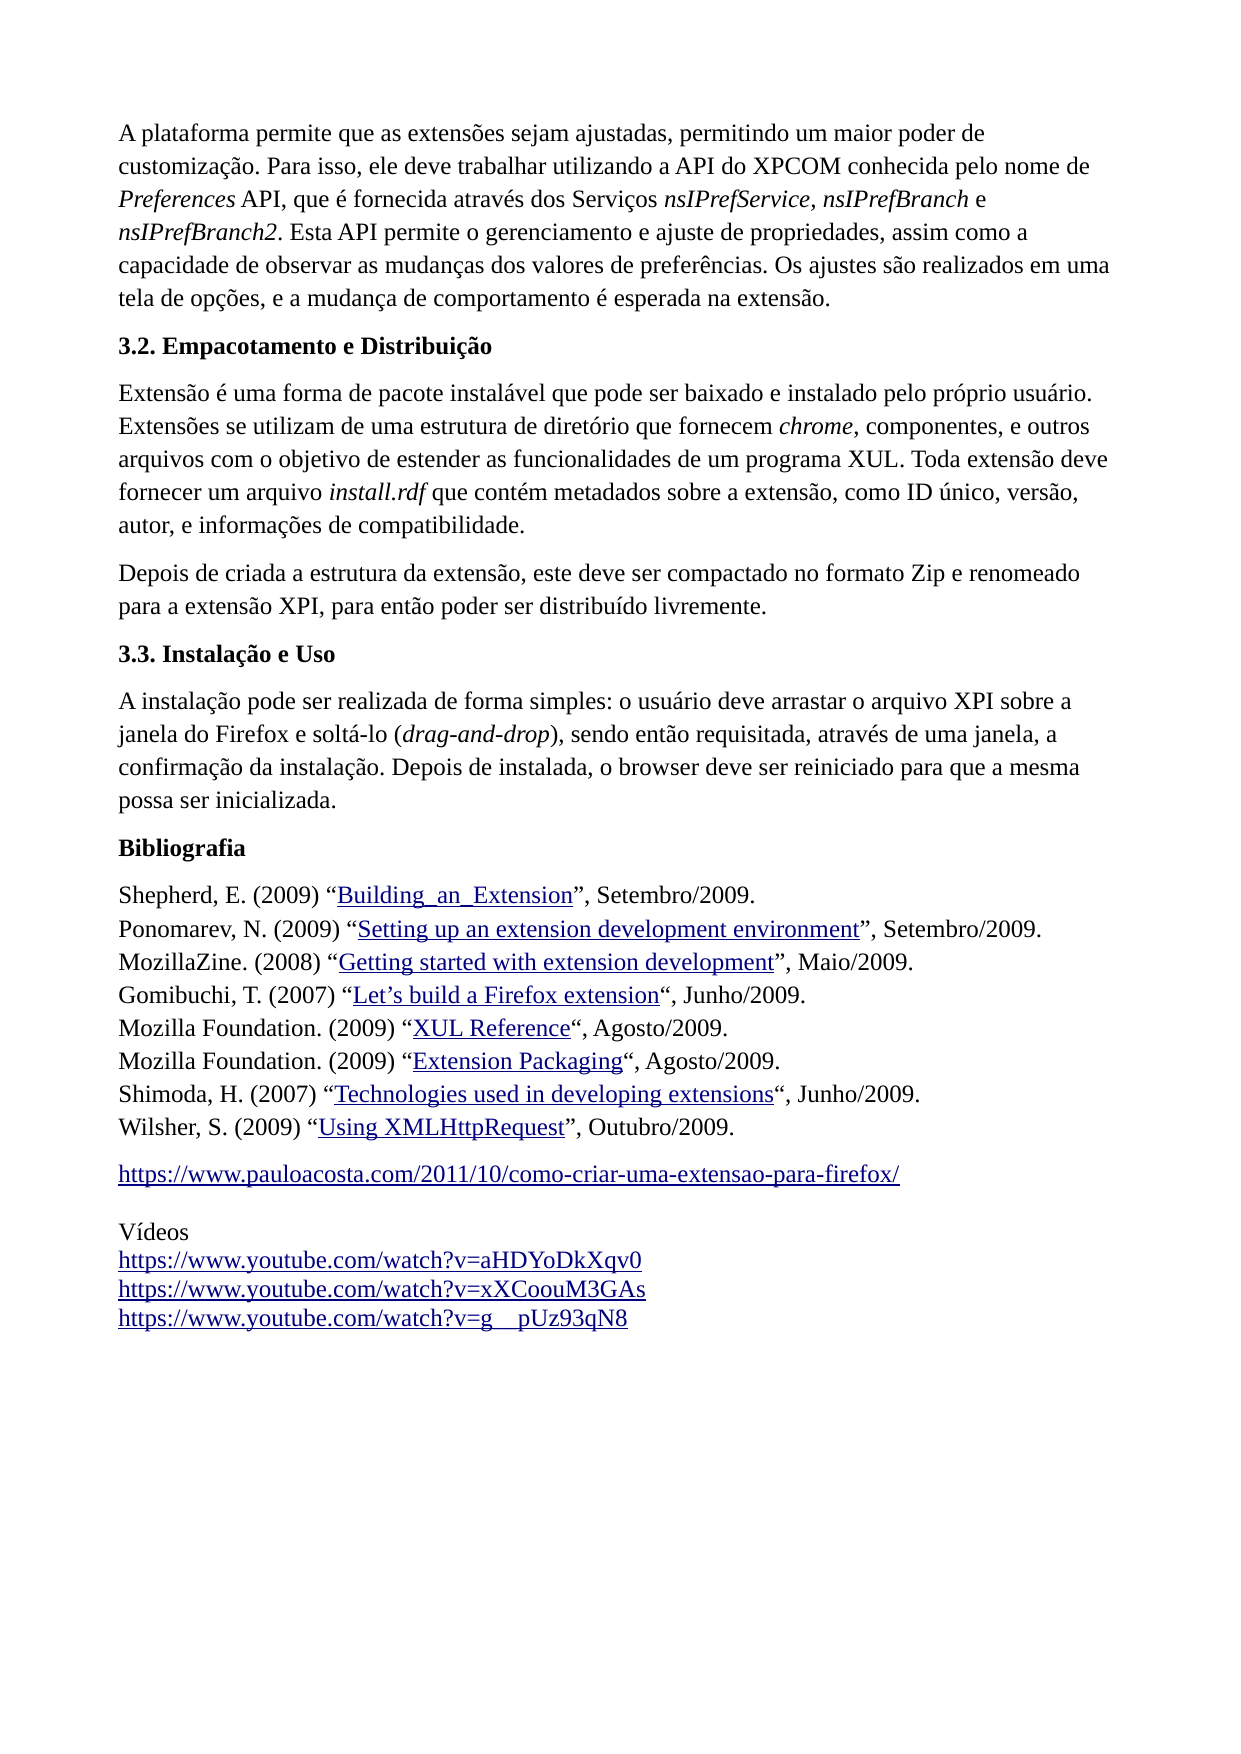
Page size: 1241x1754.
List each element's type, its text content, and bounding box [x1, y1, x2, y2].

text https://www.youtube.com/watch?v=aHDYoDkXqv0 [118, 1246, 1122, 1274]
text https://www.youtube.com/watch?v=g__pUz93qN8 [118, 1303, 1122, 1332]
text A instalação pode ser realizada de forma simples: o usuário deve arrastar o arquivo XPI sobre a janela do Firefox e soltá-lo (drag-and-drop), sendo então requisitada, através de uma janela, a confirmação da instalação. Depois de instalada, o browser deve ser reiniciado para que a mesma possa ser inicializada. [118, 686, 1122, 814]
text A plataforma permite que as extensões sejam ajustadas, permitindo um maior poder de customização. Para isso, ele deve trabalhar utilizando a API do XPCOM conhecida pelo nome de Preferences API, que é fornecida através dos Serviços nsIPrefService, nsIPrefBranch e nsIPrefBranch2. Esta API permite o gerenciamento e ajuste de propriedades, assim como a capacidade de observar as mudanças dos valores de preferências. Os ajustes são realizados em uma tela de opções, e a mudança de comportamento é esperada na extensão. [118, 118, 1122, 312]
text Bibliografia [118, 833, 1122, 862]
text https://www.pauloacosta.com/2011/10/como-criar-uma-extensao-para-firefox/ [118, 1159, 1122, 1188]
text Depois de criada a estrutura da extensão, este deve ser compactado no formato Zip e renomeado para a extensão XPI, para então poder ser distribuído livremente. [118, 558, 1122, 620]
text 3.2. Empacotamento e Distribuição [118, 331, 1122, 359]
text Extensão é uma forma de pacote instalável que pode ser baixado e instalado pelo próprio usuário. Extensões se utilizam de uma estrutura de diretório que fornecem chrome, componentes, e outros arquivos com o objetivo de estender as funcionalidades de um programa XUL. Toda extensão deve fornecer um arquivo install.rdf que contém metadados sobre a extensão, como ID único, versão, autor, e informações de compatibilidade. [118, 378, 1122, 539]
text Shepherd, E. (2009) “Building_an_Extension”, Setembro/2009. Ponomarev, N. (2009) “Setting up an extension development environment”, Setembro/2009. MozillaZine. (2008) “Getting started with extension development”, Maio/2009. Gomibuchi, T. (2007) “Let’s build a Firefox extension“, Junho/2009. Mozilla Foundation. (2009) “XUL Reference“, Agosto/2009. Mozilla Foundation. (2009) “Extension Packaging“, Agosto/2009. Shimoda, H. (2007) “Technologies used in developing extensions“, Junho/2009. Wilsher, S. (2009) “Using XMLHttpRequest”, Outubro/2009. [118, 881, 1122, 1141]
text Vídeos [118, 1217, 1122, 1246]
text 3.3. Instalação e Uso [118, 639, 1122, 667]
text https://www.youtube.com/watch?v=xXCoouM3GAs [118, 1274, 1122, 1303]
